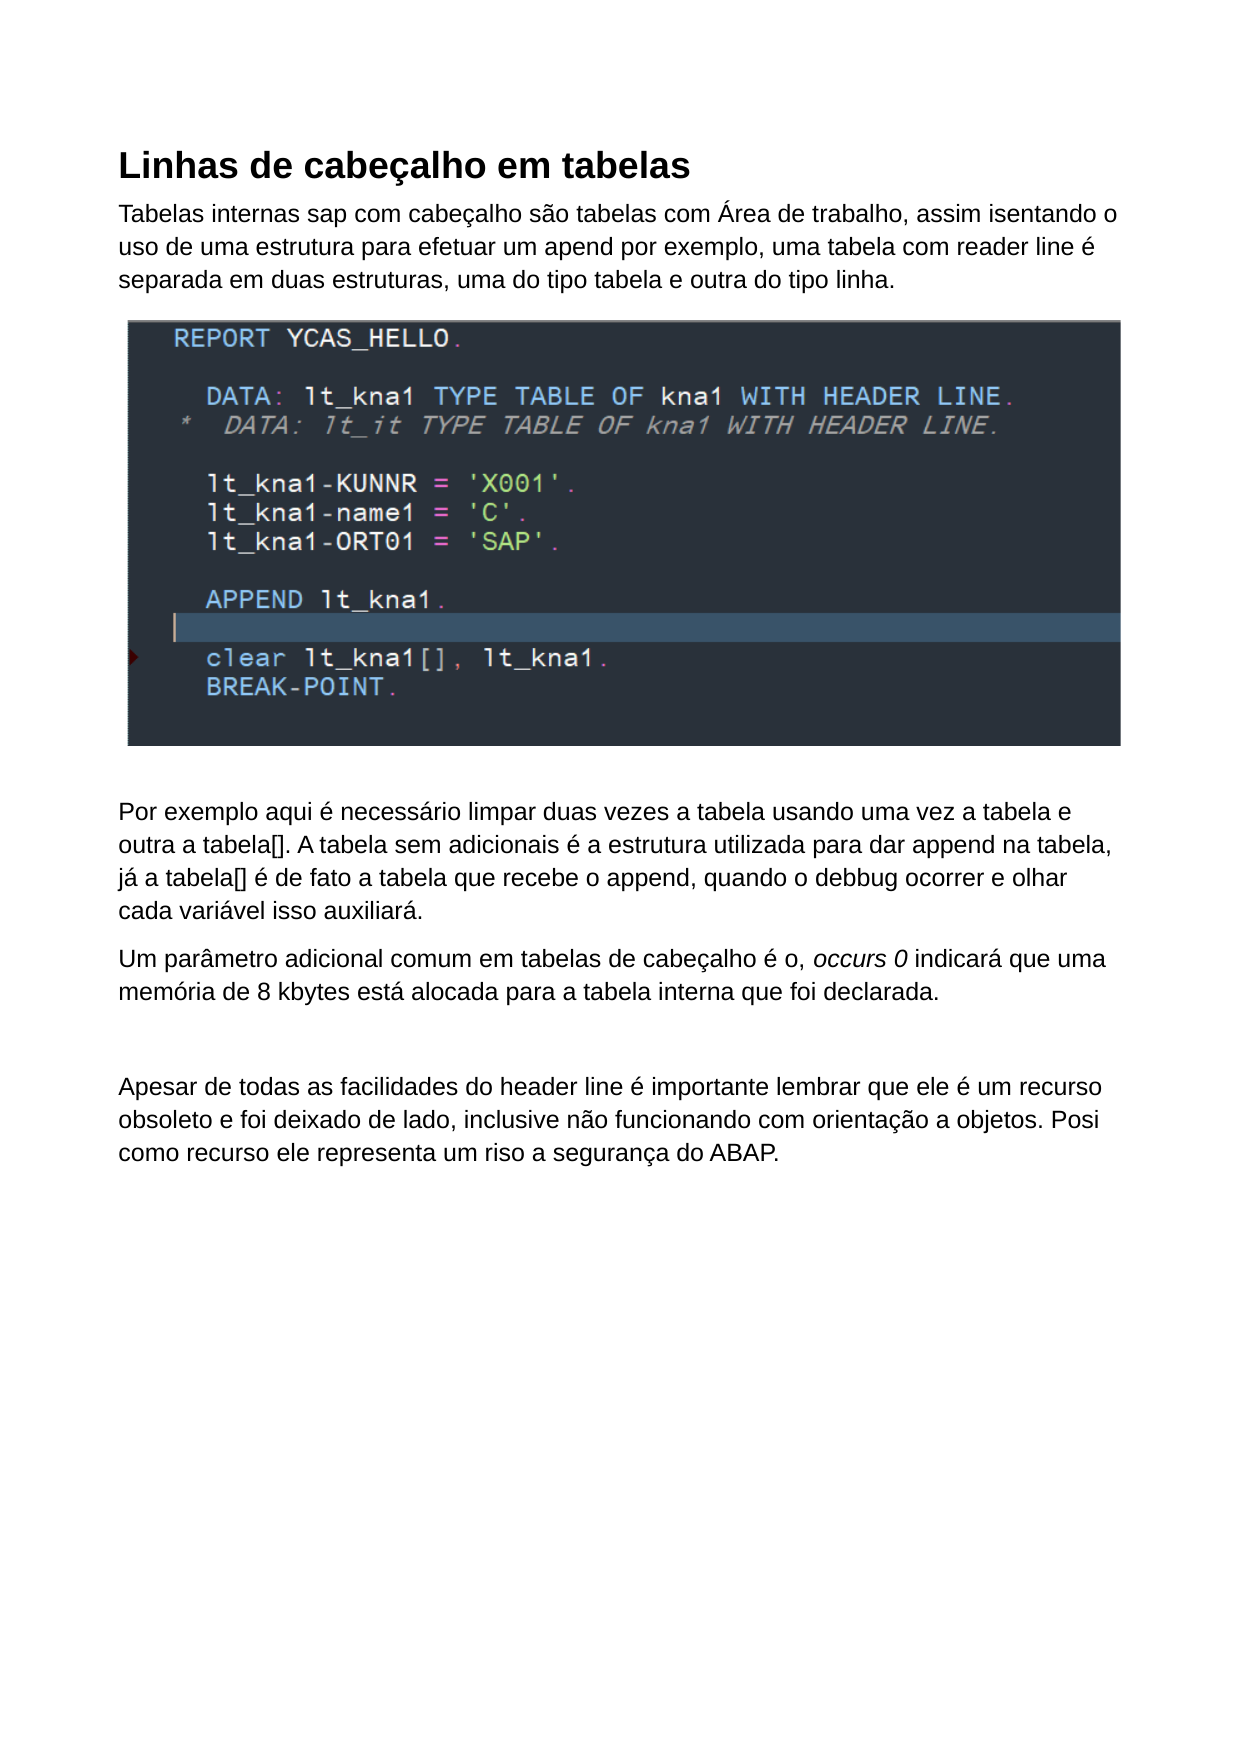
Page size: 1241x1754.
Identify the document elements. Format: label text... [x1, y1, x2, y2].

text Apesar de todas as facilidades do header line é importante lembrar que ele é um recurso obsoleto e foi deixado de lado, inclusive não funcionando com orientação a objetos. Posi como recurso ele representa um riso a segurança do ABAP. [118, 1072, 1122, 1167]
picture [127, 320, 1121, 746]
text Tabelas internas sap com cabeçalho são tabelas com Área de trabalho, assim isentando o uso de uma estrutura para efetuar um apend por exemplo, uma tabela com reader line é separada em duas estruturas, uma do tipo tabela e outra do tipo linha. [118, 199, 1122, 293]
text Por exemplo aqui é necessário limpar duas vezes a tabela usando uma vez a tabela e outra a tabela[]. A tabela sem adicionais é a estrutura utilizada para dar append na tabela, já a tabela[] é de fato a tabela que recebe o append, quando o debbug ocorrer e olhar cada variável isso auxiliará. [118, 797, 1122, 925]
subtitle Linhas de cabeçalho em tabelas [118, 143, 1122, 186]
text Um parâmetro adicional comum em tabelas de cabeçalho é o, occurs 0 indicará que uma memória de 8 kbytes está alocada para a tabela interna que foi declarada. [118, 943, 1122, 1005]
